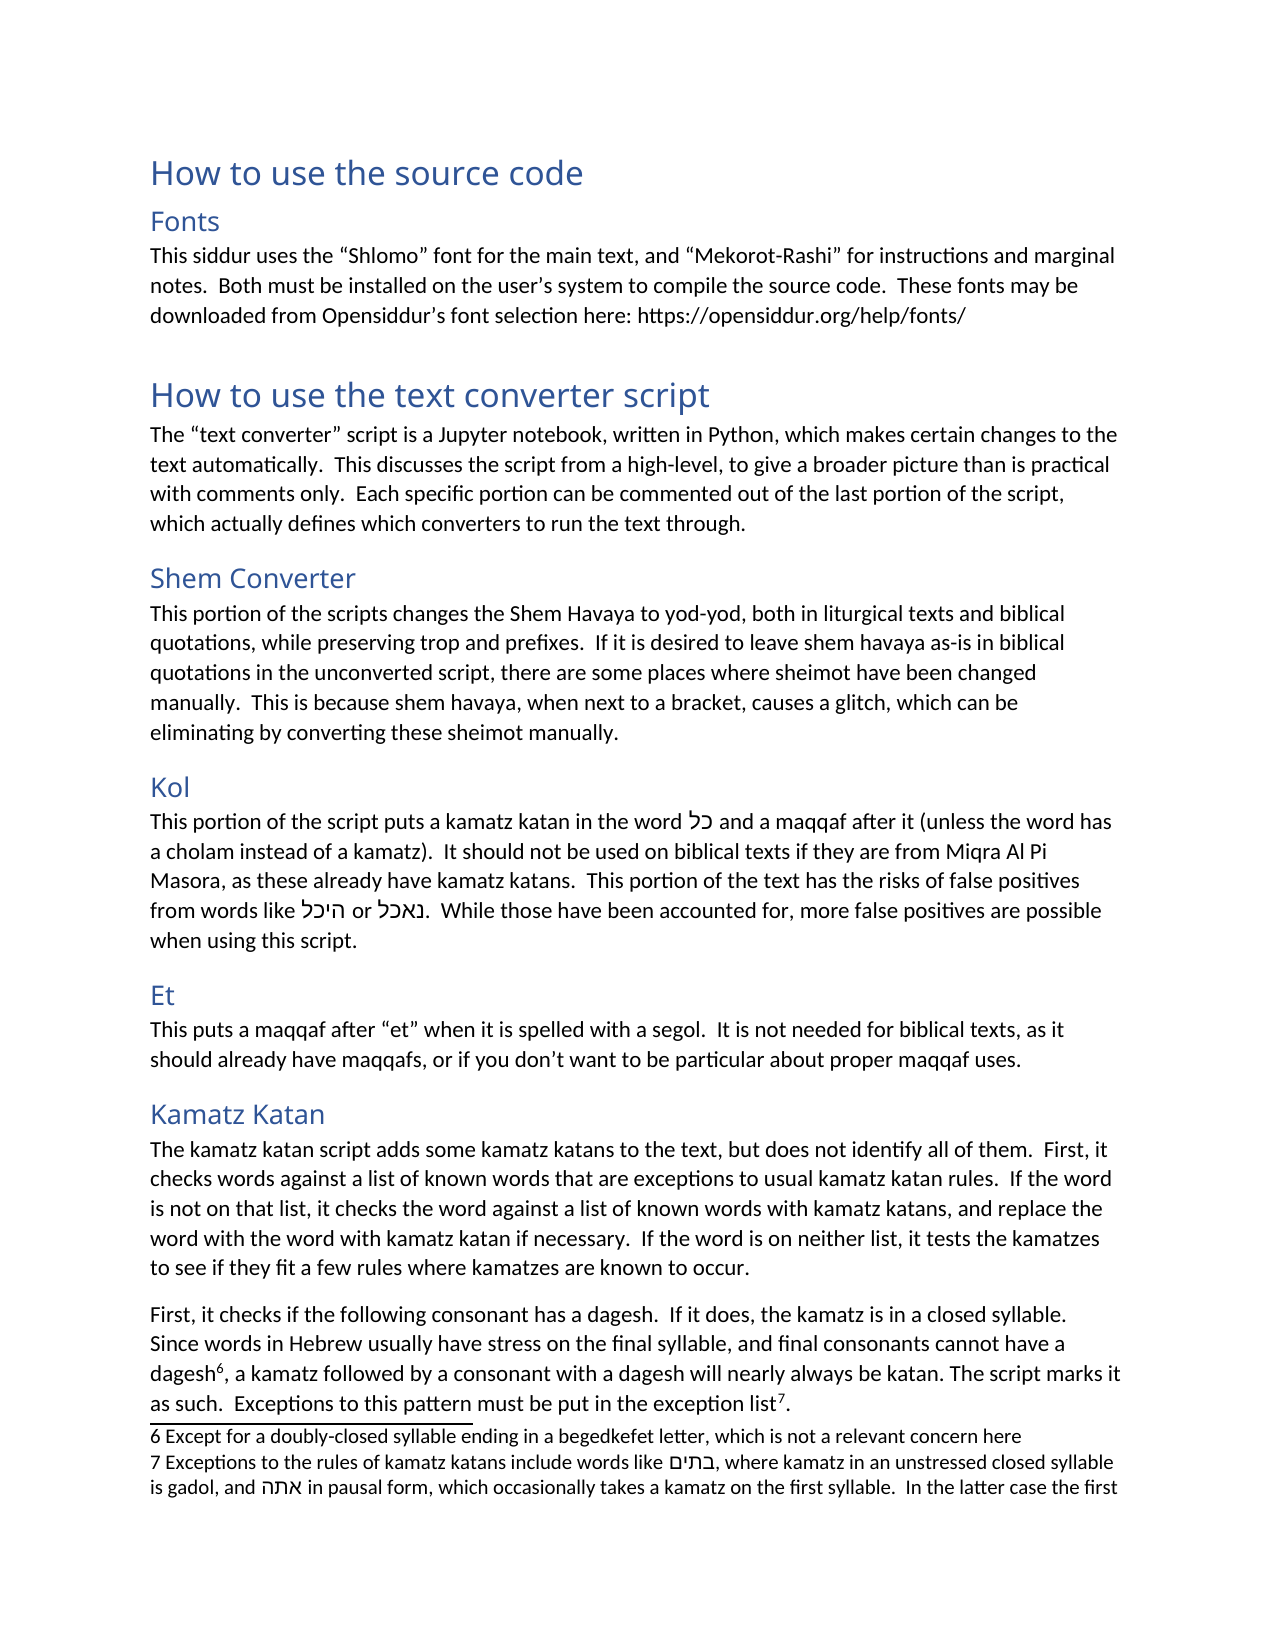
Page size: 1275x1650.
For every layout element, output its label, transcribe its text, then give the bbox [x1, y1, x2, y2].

subtitle Fonts [150, 202, 1125, 239]
subtitle Shem Converter [150, 560, 1125, 597]
text This siddur uses the “Shlomo” font for the main text, and “Mekorot-Rashi” for instructions and marginal notes. Both must be installed on the user’s system to compile the source code. These fonts may be downloaded from Opensiddur’s font selection here: https://opensiddur.org/help/fonts/ [150, 241, 1125, 329]
text This puts a maqqaf after “et” when it is spelled with a segol. It is not needed for biblical texts, as it should already have maqqafs, or if you don’t want to be particular about proper maqqaf uses. [150, 1016, 1125, 1073]
text This portion of the scripts changes the Shem Havaya to yod-yod, both in liturgical texts and biblical quotations, while preserving trop and prefixes. If it is desired to leave shem havaya as-is in biblical quotations in the unconverted script, there are some places where sheimot have been changed manually. This is because shem havaya, when next to a bracket, causes a glitch, which can be eliminating by converting these sheimot manually. [150, 599, 1125, 746]
subtitle Kol [150, 768, 1125, 805]
text First, it checks if the following consonant has a dagesh. If it does, the kamatz is in a closed syllable. Since words in Hebrew usually have stress on the final syllable, and final consonants cannot have a dagesh, a kamatz followed by a consonant with a dagesh will nearly always be katan. The script marks it as such. Exceptions to this pattern must be put in the exception list. [150, 1300, 1125, 1417]
text This portion of the script puts a kamatz katan in the word כל and a maqqaf after it (unless the word has a cholam instead of a kamatz). It should not be used on biblical texts if they are from Miqra Al Pi Masora, as these already have kamatz katans. This portion of the text has the risks of false positives from words like היכל or נאכל. While those have been accounted for, more false positives are possible when using this script. [150, 807, 1125, 954]
subtitle Kamatz Katan [150, 1096, 1125, 1133]
text The “text converter” script is a Jupyter notebook, written in Python, which makes certain changes to the text automatically. This discusses the script from a high-level, to give a broader picture than is practical with comments only. Each specific portion can be commented out of the last portion of the script, which actually defines which converters to run the text through. [150, 420, 1125, 537]
subtitle Et [150, 976, 1125, 1013]
subtitle How to use the source code [150, 150, 1125, 195]
subtitle How to use the text converter script [150, 372, 1125, 417]
text Exceptions to the rules of kamatz katans include words like בתים, where kamatz in an unstressed closed syllable is gadol, and אתה in pausal form, which occasionally takes a kamatz on the first syllable. In the latter case the first syllable is stressed, which makes it an exception to the script but not an exception to the rules of Hebrew grammar. [150, 1449, 1125, 1500]
text The kamatz katan script adds some kamatz katans to the text, but does not identify all of them. First, it checks words against a list of known words that are exceptions to usual kamatz katan rules. If the word is not on that list, it checks the word against a list of known words with kamatz katans, and replace the word with the word with kamatz katan if necessary. If the word is on neither list, it tests the kamatzes to see if they fit a few rules where kamatzes are known to occur. [150, 1135, 1125, 1282]
text Except for a doubly-closed syllable ending in a begedkefet letter, which is not a relevant concern here [150, 1424, 1125, 1449]
